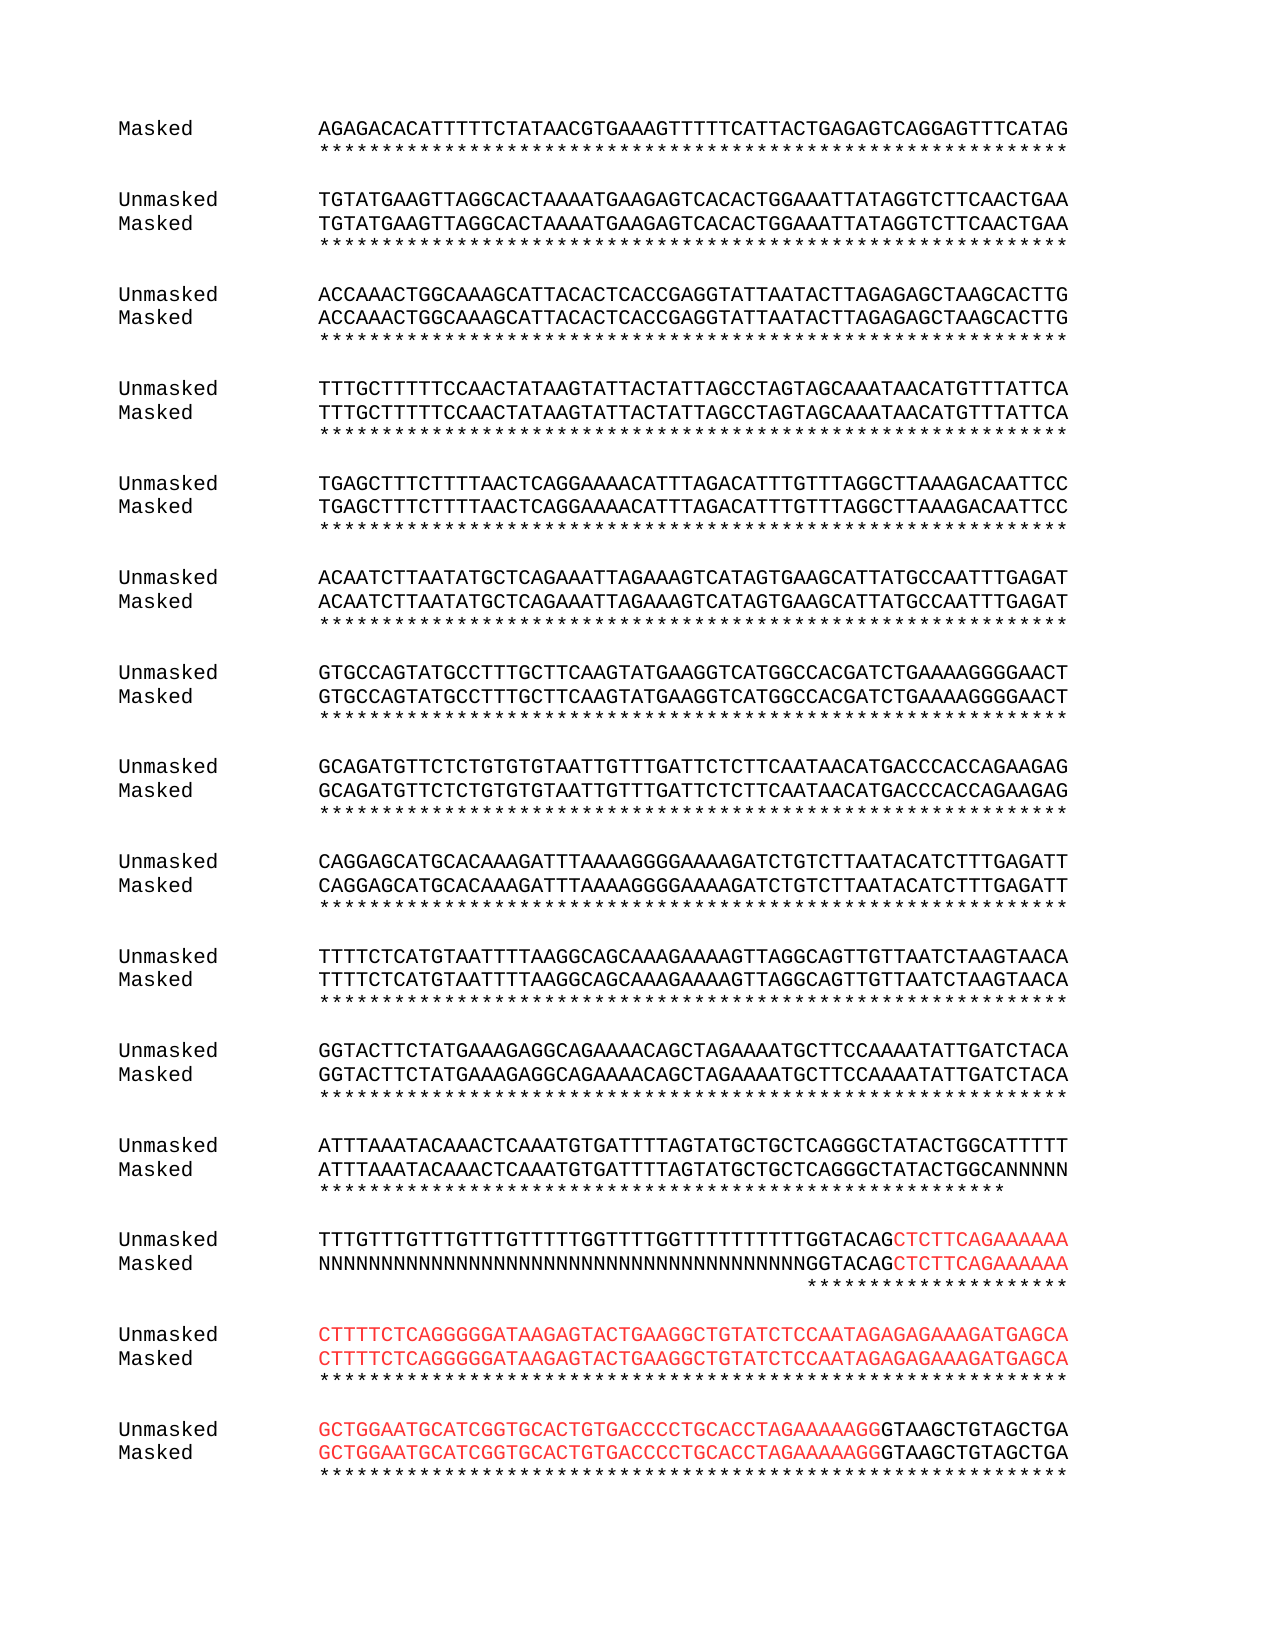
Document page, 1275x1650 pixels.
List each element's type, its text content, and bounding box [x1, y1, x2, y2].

text Unmasked TGAGCTTTCTTTTAACTCAGGAAAACATTTAGACATTTGTTTAGGCTTAAAGACAATTCC [118, 473, 1157, 496]
text Masked TGTATGAAGTTAGGCACTAAAATGAAGAGTCACACTGGAAATTATAGGTCTTCAACTGAA [118, 213, 1157, 236]
text Unmasked TTTGCTTTTTCCAACTATAAGTATTACTATTAGCCTAGTAGCAAATAACATGTTTATTCA [118, 378, 1157, 402]
text ************************************************************ [118, 331, 1157, 354]
text Masked GGTACTTCTATGAAAGAGGCAGAAAACAGCTAGAAAATGCTTCCAAAATATTGATCTACA [118, 1064, 1157, 1088]
text Masked ACAATCTTAATATGCTCAGAAATTAGAAAGTCATAGTGAAGCATTATGCCAATTTGAGAT [118, 591, 1157, 615]
text ************************************************************ [118, 1371, 1157, 1395]
text ************************************************************ [118, 615, 1157, 638]
text Masked TTTTCTCATGTAATTTTAAGGCAGCAAAGAAAAGTTAGGCAGTTGTTAATCTAAGTAACA [118, 969, 1157, 993]
text ************************************************************ [118, 520, 1157, 544]
text Unmasked TTTGTTTGTTTGTTTGTTTTTGGTTTTGGTTTTTTTTTTGGTACAGCTCTTCAGAAAAAA [118, 1229, 1157, 1253]
text Unmasked TTTTCTCATGTAATTTTAAGGCAGCAAAGAAAAGTTAGGCAGTTGTTAATCTAAGTAACA [118, 946, 1157, 969]
text Unmasked GCAGATGTTCTCTGTGTGTAATTGTTTGATTCTCTTCAATAACATGACCCACCAGAAGAG [118, 757, 1157, 780]
text ********************* [118, 1277, 1157, 1300]
text ******************************************************* [118, 1182, 1157, 1206]
text Masked TGAGCTTTCTTTTAACTCAGGAAAACATTTAGACATTTGTTTAGGCTTAAAGACAATTCC [118, 496, 1157, 520]
text Masked CAGGAGCATGCACAAAGATTTAAAAGGGGAAAAGATCTGTCTTAATACATCTTTGAGATT [118, 875, 1157, 898]
text ************************************************************ [118, 709, 1157, 733]
text Masked ATTTAAATACAAACTCAAATGTGATTTTAGTATGCTGCTCAGGGCTATACTGGCANNNNN [118, 1158, 1157, 1182]
text Unmasked TGTATGAAGTTAGGCACTAAAATGAAGAGTCACACTGGAAATTATAGGTCTTCAACTGAA [118, 189, 1157, 213]
text ************************************************************ [118, 236, 1157, 260]
text Masked ACCAAACTGGCAAAGCATTACACTCACCGAGGTATTAATACTTAGAGAGCTAAGCACTTG [118, 307, 1157, 331]
text Unmasked ACAATCTTAATATGCTCAGAAATTAGAAAGTCATAGTGAAGCATTATGCCAATTTGAGAT [118, 567, 1157, 591]
text Unmasked GTGCCAGTATGCCTTTGCTTCAAGTATGAAGGTCATGGCCACGATCTGAAAAGGGGAACT [118, 662, 1157, 686]
text Masked GCAGATGTTCTCTGTGTGTAATTGTTTGATTCTCTTCAATAACATGACCCACCAGAAGAG [118, 780, 1157, 804]
text Unmasked CAGGAGCATGCACAAAGATTTAAAAGGGGAAAAGATCTGTCTTAATACATCTTTGAGATT [118, 851, 1157, 875]
text ************************************************************ [118, 426, 1157, 449]
text Unmasked GGTACTTCTATGAAAGAGGCAGAAAACAGCTAGAAAATGCTTCCAAAATATTGATCTACA [118, 1040, 1157, 1064]
text Masked CTTTTCTCAGGGGGATAAGAGTACTGAAGGCTGTATCTCCAATAGAGAGAAAGATGAGCA [118, 1348, 1157, 1371]
text Unmasked CTTTTCTCAGGGGGATAAGAGTACTGAAGGCTGTATCTCCAATAGAGAGAAAGATGAGCA [118, 1324, 1157, 1348]
text Masked GTGCCAGTATGCCTTTGCTTCAAGTATGAAGGTCATGGCCACGATCTGAAAAGGGGAACT [118, 686, 1157, 709]
text ************************************************************ [118, 898, 1157, 922]
text Unmasked ATTTAAATACAAACTCAAATGTGATTTTAGTATGCTGCTCAGGGCTATACTGGCATTTTT [118, 1135, 1157, 1158]
text Masked NNNNNNNNNNNNNNNNNNNNNNNNNNNNNNNNNNNNNNNGGTACAGCTCTTCAGAAAAAA [118, 1253, 1157, 1277]
text ************************************************************ [118, 1088, 1157, 1111]
text ************************************************************ [118, 804, 1157, 827]
text ************************************************************ [118, 142, 1157, 165]
text Unmasked ACCAAACTGGCAAAGCATTACACTCACCGAGGTATTAATACTTAGAGAGCTAAGCACTTG [118, 284, 1157, 307]
text ************************************************************ [118, 1466, 1157, 1489]
text Masked AGAGACACATTTTTCTATAACGTGAAAGTTTTTCATTACTGAGAGTCAGGAGTTTCATAG [118, 118, 1157, 142]
text ************************************************************ [118, 993, 1157, 1017]
text Unmasked GCTGGAATGCATCGGTGCACTGTGACCCCTGCACCTAGAAAAAGGGTAAGCTGTAGCTGA [118, 1419, 1157, 1442]
text Masked GCTGGAATGCATCGGTGCACTGTGACCCCTGCACCTAGAAAAAGGGTAAGCTGTAGCTGA [118, 1442, 1157, 1466]
text Masked TTTGCTTTTTCCAACTATAAGTATTACTATTAGCCTAGTAGCAAATAACATGTTTATTCA [118, 402, 1157, 426]
